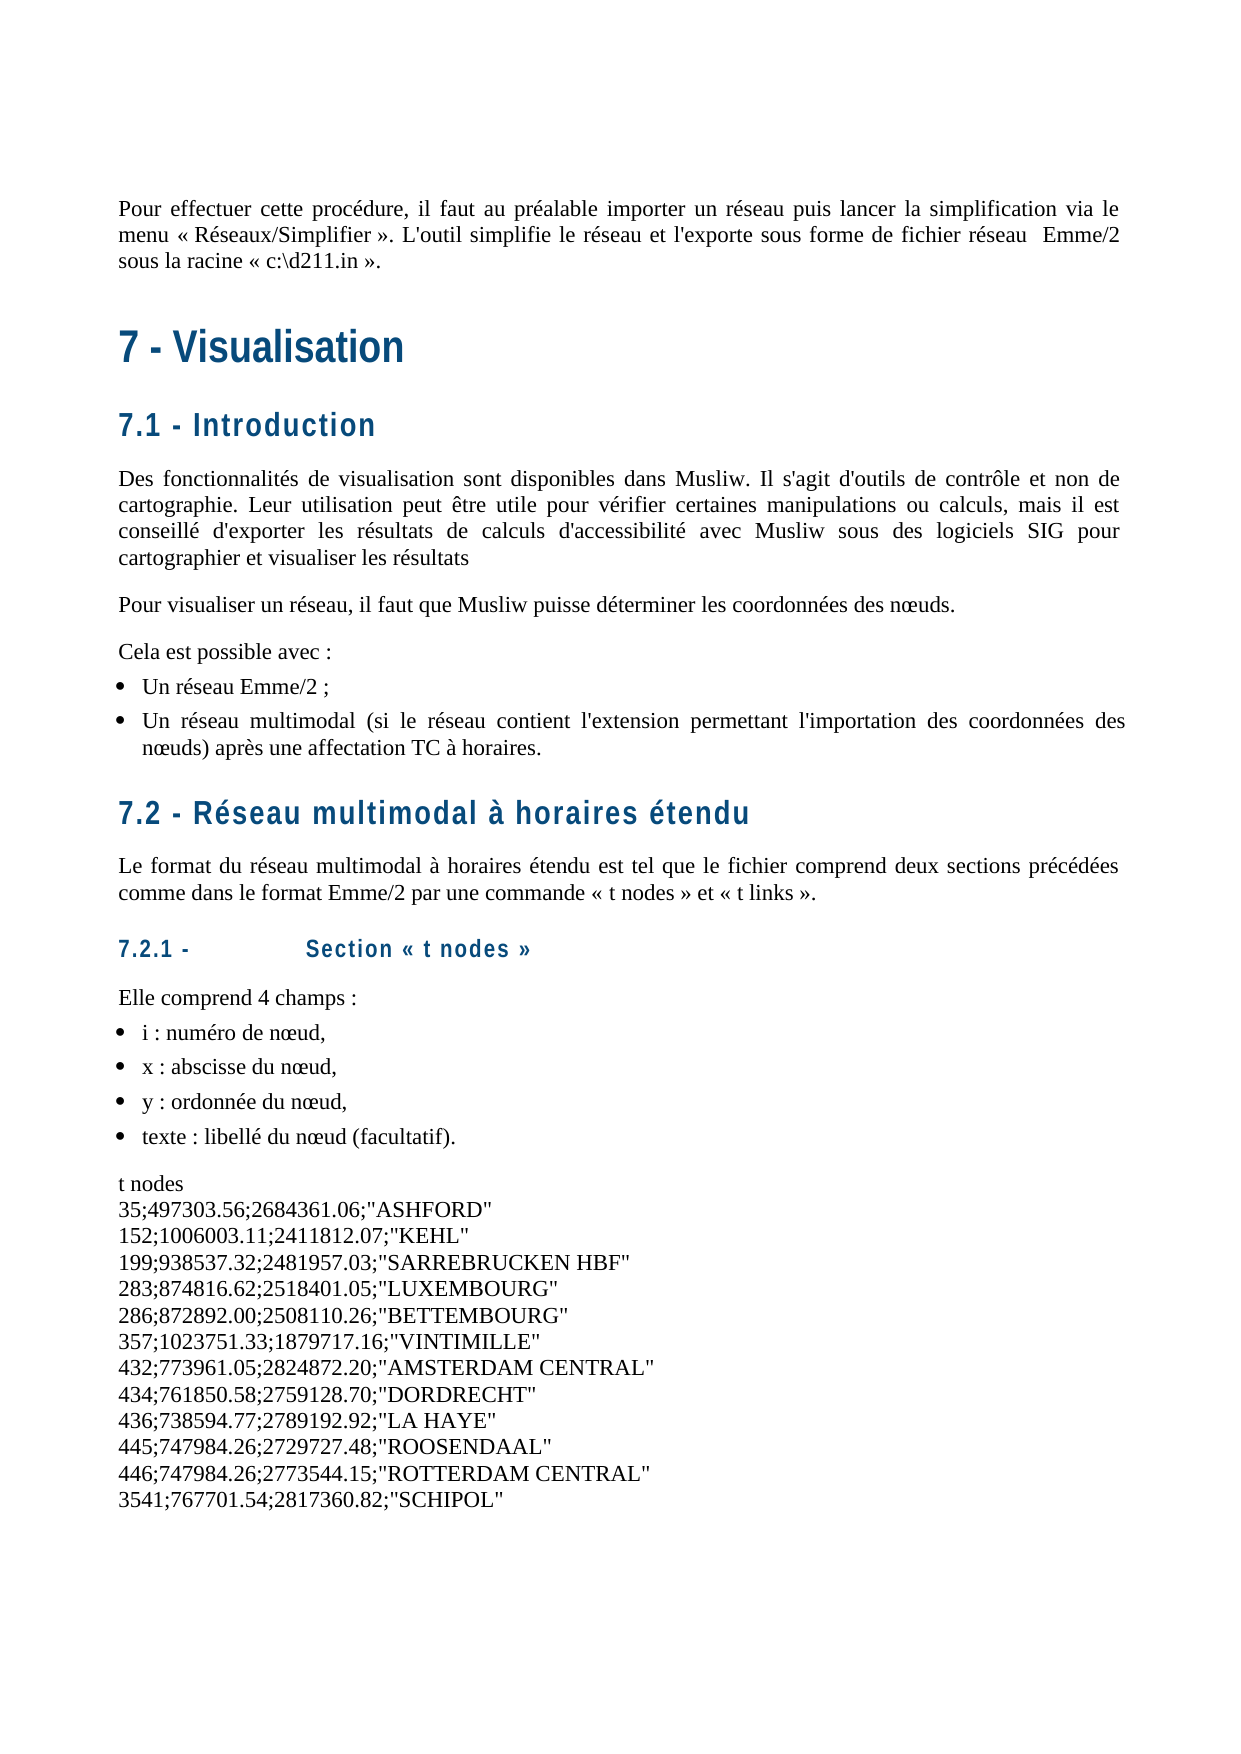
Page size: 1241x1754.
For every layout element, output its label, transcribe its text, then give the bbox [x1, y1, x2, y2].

list Un réseau Emme/2 ; [116, 673, 1127, 699]
text 446;747984.26;2773544.15;"ROTTERDAM CENTRAL" [118, 1460, 1122, 1486]
text Elle comprend 4 champs : [118, 984, 1122, 1010]
subtitle Visualisation [118, 320, 1122, 372]
text Cela est possible avec : [118, 638, 1122, 664]
list Un réseau multimodal (si le réseau contient l'extension permettant l'importation des coordonnées des nœuds) après une affectation TC à horaires. [116, 707, 1127, 760]
text t nodes [118, 1170, 1122, 1196]
list x : abscisse du nœud, [116, 1053, 1127, 1080]
text Le format du réseau multimodal à horaires étendu est tel que le fichier comprend deux sections précédées comme dans le format Emme/2 par une commande « t nodes » et « t links ». [118, 853, 1122, 905]
text 199;938537.32;2481957.03;"SARREBRUCKEN HBF" [118, 1249, 1122, 1275]
subtitle Section « t nodes » [118, 934, 1122, 963]
text 434;761850.58;2759128.70;"DORDRECHT" [118, 1381, 1122, 1407]
text 286;872892.00;2508110.26;"BETTEMBOURG" [118, 1302, 1122, 1328]
subtitle Réseau multimodal à horaires étendu [118, 793, 1122, 832]
list i : numéro de nœud, [116, 1019, 1127, 1045]
text 283;874816.62;2518401.05;"LUXEMBOURG" [118, 1275, 1122, 1302]
subtitle Introduction [118, 406, 1122, 444]
list texte : libellé du nœud (facultatif). [116, 1123, 1127, 1149]
text Pour visualiser un réseau, il faut que Musliw puisse déterminer les coordonnées des nœuds. [118, 591, 1122, 617]
text 357;1023751.33;1879717.16;"VINTIMILLE" [118, 1328, 1122, 1354]
text Pour effectuer cette procédure, il faut au préalable importer un réseau puis lancer la simplification via le menu « Réseaux/Simplifier ». L'outil simplifie le réseau et l'exporte sous forme de fichier réseau Emme/2 sous la racine « c:\d211.in ». [118, 195, 1122, 274]
text Des fonctionnalités de visualisation sont disponibles dans Musliw. Il s'agit d'outils de contrôle et non de cartographie. Leur utilisation peut être utile pour vérifier certaines manipulations ou calculs, mais il est conseillé d'exporter les résultats de calculs d'accessibilité avec Musliw sous des logiciels SIG pour cartographier et visualiser les résultats [118, 465, 1122, 570]
text 432;773961.05;2824872.20;"AMSTERDAM CENTRAL" [118, 1354, 1122, 1381]
text 445;747984.26;2729727.48;"ROOSENDAAL" [118, 1433, 1122, 1460]
text 436;738594.77;2789192.92;"LA HAYE" [118, 1407, 1122, 1433]
text 3541;767701.54;2817360.82;"SCHIPOL" [118, 1486, 1122, 1512]
text 152;1006003.11;2411812.07;"KEHL" [118, 1223, 1122, 1249]
list y : ordonnée du nœud, [116, 1088, 1127, 1114]
text 35;497303.56;2684361.06;"ASHFORD" [118, 1196, 1122, 1223]
